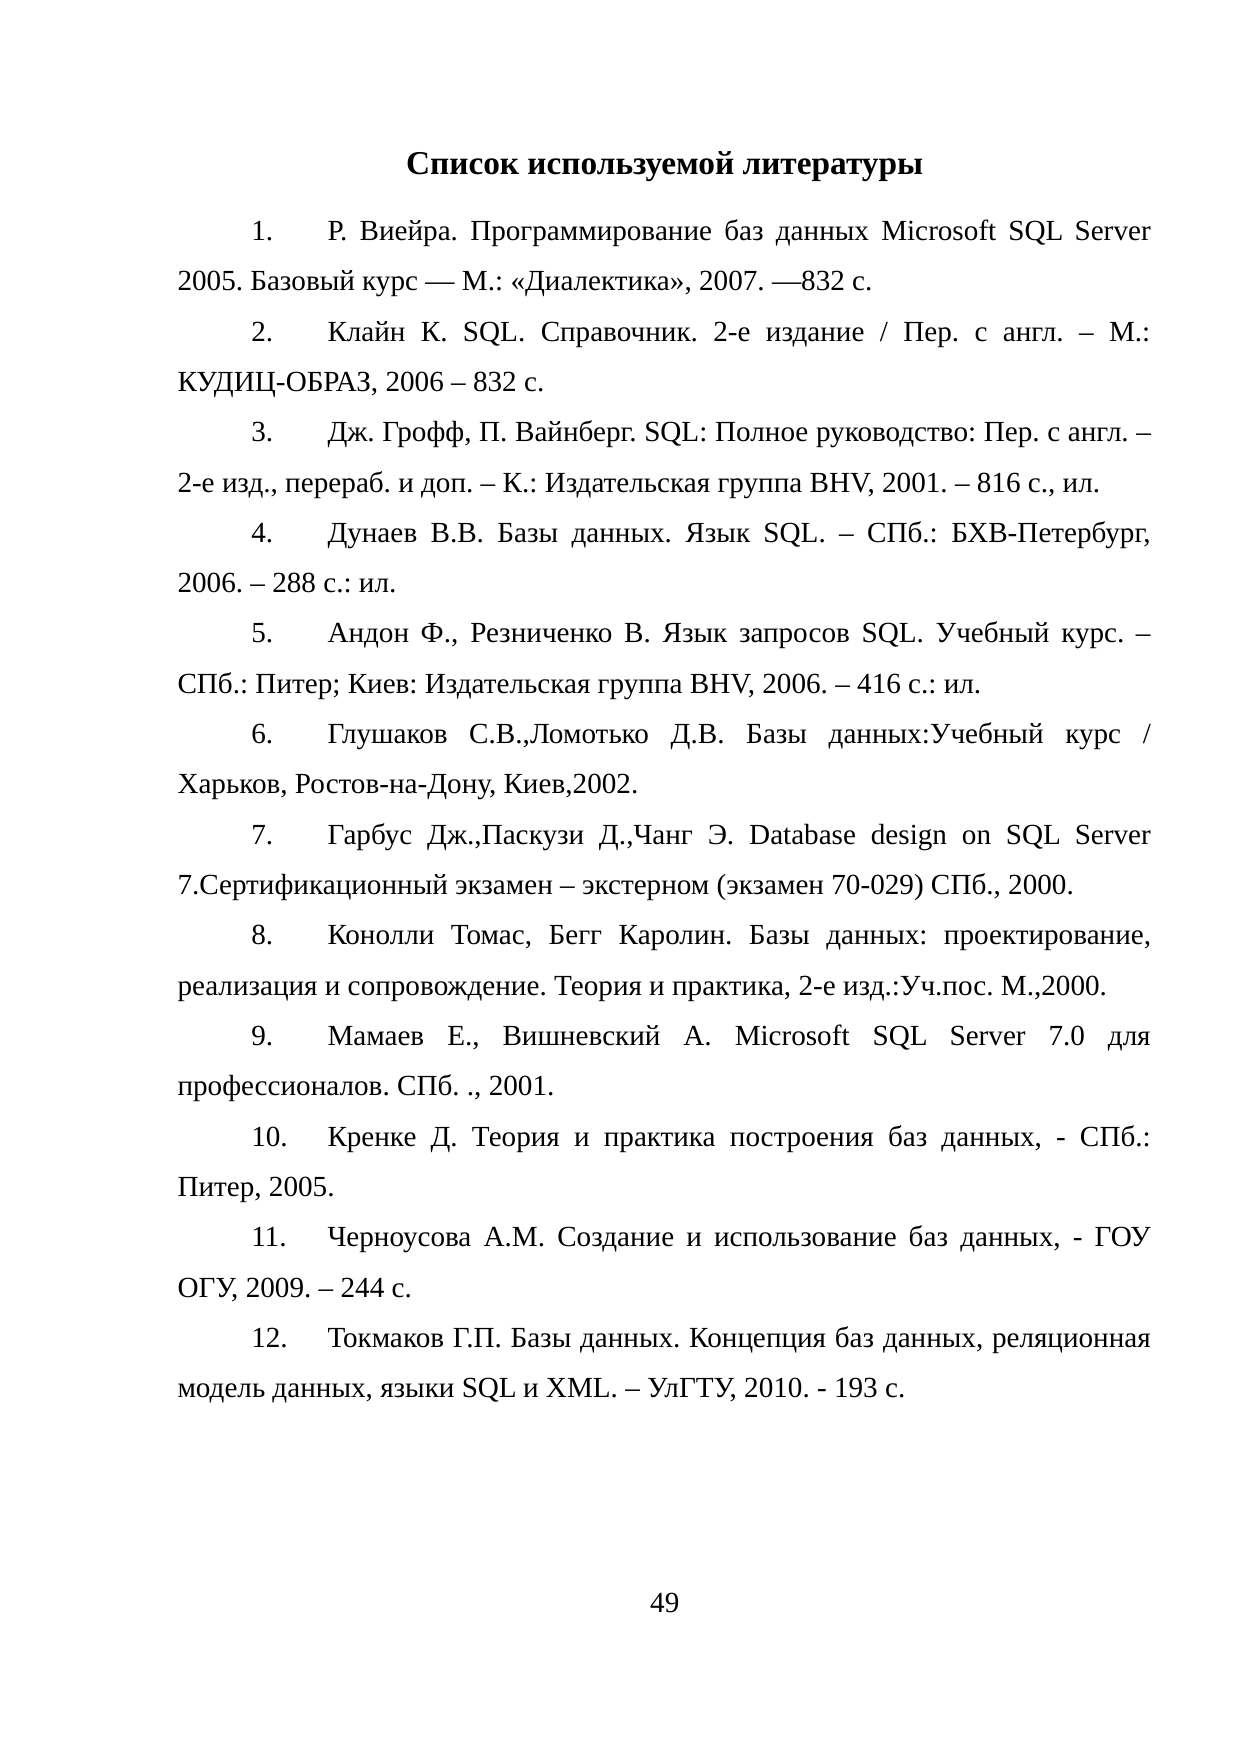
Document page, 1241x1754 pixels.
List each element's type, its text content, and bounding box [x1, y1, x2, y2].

list Андон Ф., Резниченко В. Язык запросов SQL. Учебный курс. – СПб.: Питер; Киев: Издательская группа BHV, 2006. – 416 c.: ил. [177, 616, 1152, 699]
list Клайн К. SQL. Справочник. 2-е издание / Пер. с англ. – М.: КУДИЦ-ОБРАЗ, 2006 – 832 с. [177, 314, 1152, 398]
list Гарбус Дж.,Паскузи Д.,Чанг Э. Database design on SQL Server 7.Сертификационный экзамен – экстерном (экзамен 70-029) СПб., 2000. [177, 817, 1152, 901]
list Р. Виейра. Программирование баз данных Microsoft SQL Server 2005. Базовый курс — М.: «Диалектика», 2007. —832 c. [177, 213, 1152, 297]
list Дж. Грофф, П. Вайнберг. SQL: Полное руководство: Пер. с англ. – 2-е изд., перераб. и доп. – К.: Издательская группа BHV, 2001. – 816 с., ил. [177, 414, 1152, 498]
list Дунаев В.В. Базы данных. Язык SQL. – СПб.: БХВ-Петербург, 2006. – 288 с.: ил. [177, 515, 1152, 599]
list Черноусова А.М. Создание и использование баз данных, - ГОУ ОГУ, 2009. – 244 с. [177, 1219, 1152, 1303]
list Мамаев Е., Вишневский А. Microsoft SQL Server 7.0 для профессионалов. СПб. ., 2001. [177, 1018, 1152, 1102]
subtitle Список используемой литературы [177, 143, 1152, 181]
list Кренке Д. Теория и практика построения баз данных, - СПб.: Питер, 2005. [177, 1119, 1152, 1203]
list Глушаков С.В.,Ломотько Д.В. Базы данных:Учебный курс / Харьков, Ростов-на-Дону, Киев,2002. [177, 716, 1152, 800]
list Конолли Томас, Бегг Каролин. Базы данных: проектирование, реализация и сопровождение. Теория и практика, 2-е изд.:Уч.пос. М.,2000. [177, 917, 1152, 1001]
list Токмаков Г.П. Базы данных. Концепция баз данных, реляционная модель данных, языки SQL и XML. – УлГТУ, 2010. - 193 с. [177, 1320, 1152, 1404]
